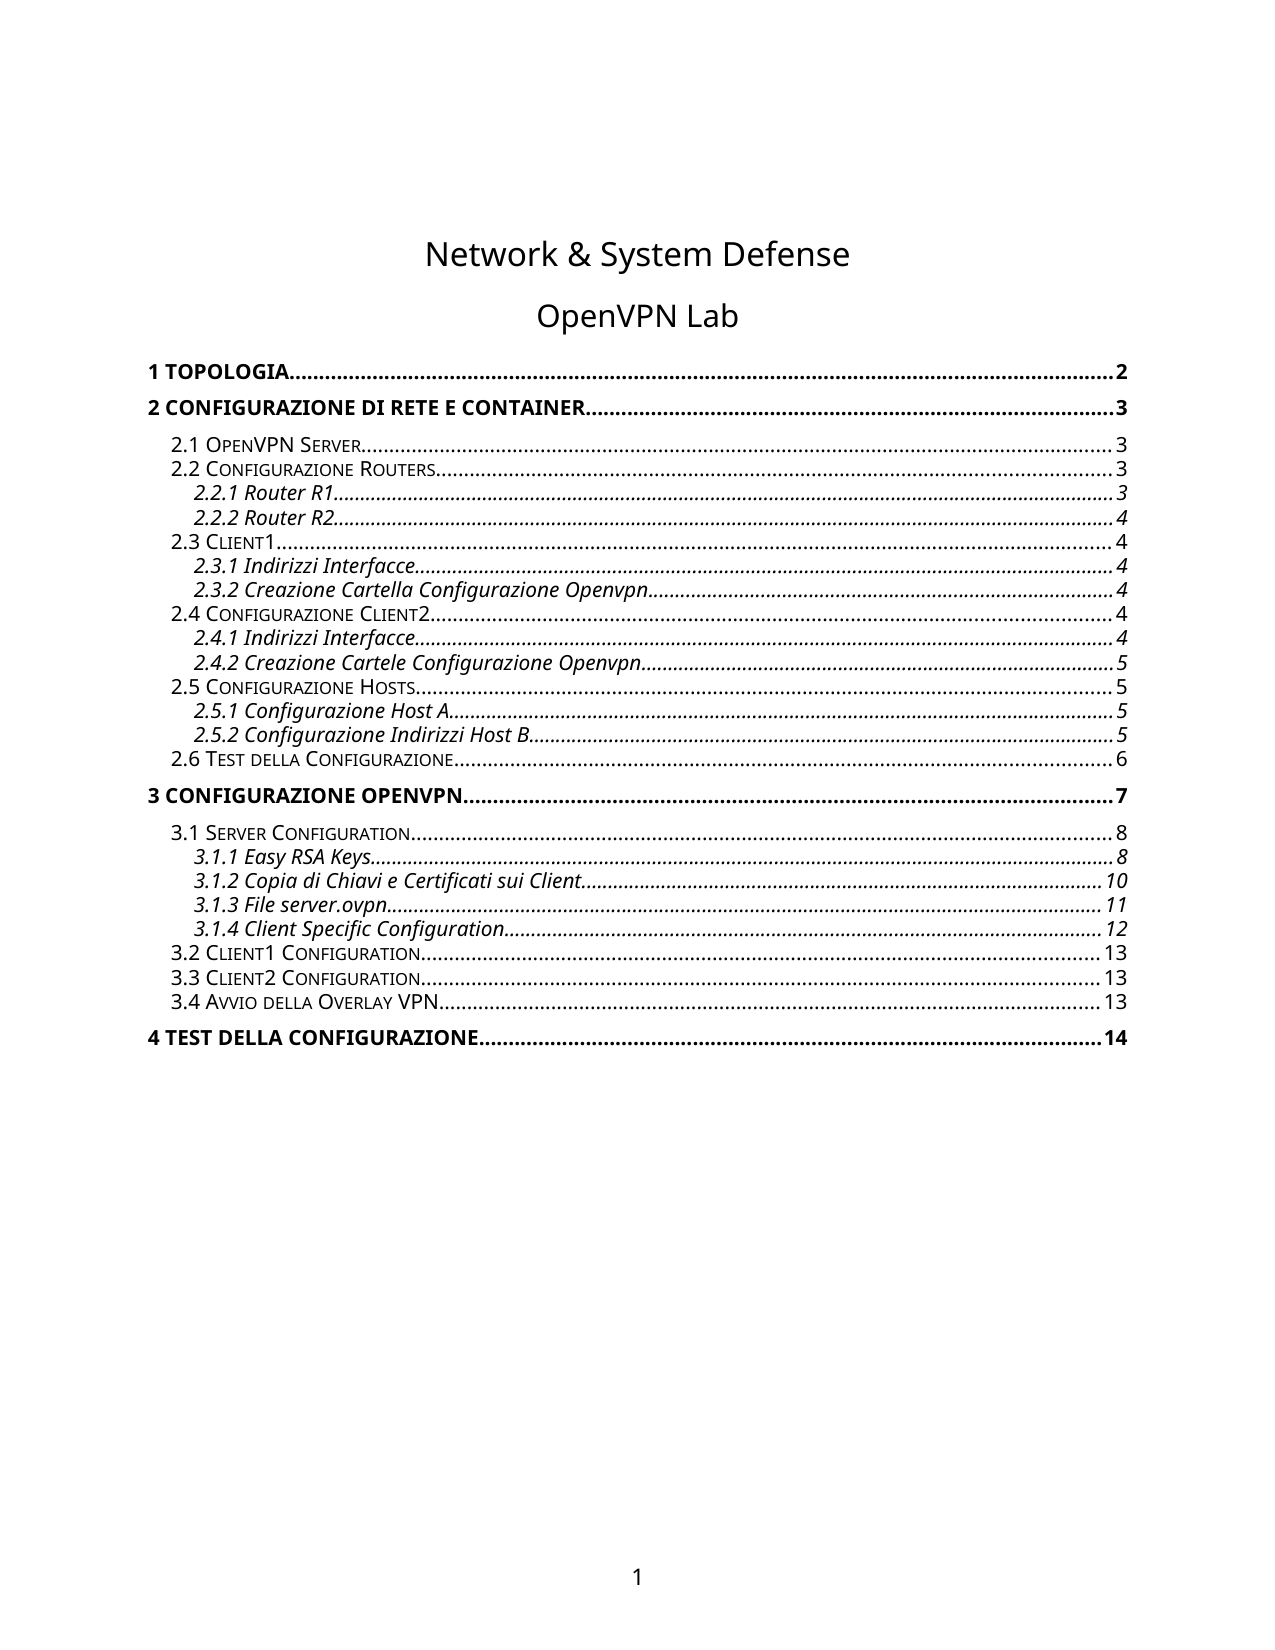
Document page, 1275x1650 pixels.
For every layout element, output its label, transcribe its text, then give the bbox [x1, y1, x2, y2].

text 2.6 Test della Configurazione 6 [171, 747, 1127, 771]
text 3.1.2 Copia di Chiavi e Certificati sui Client. 10 [193, 869, 1127, 893]
text 2.5 Configurazione Hosts 5 [171, 675, 1127, 699]
text 2.4.2 Creazione Cartele Configurazione Openvpn 5 [193, 651, 1127, 675]
subtitle OpenVPN Lab [148, 299, 1127, 335]
text 2.2 Configurazione Routers 3 [171, 457, 1127, 481]
text 3.1 Server Configuration 8 [171, 821, 1127, 845]
title Network & System Defense [148, 235, 1127, 274]
text 2.5.2 Configurazione Indirizzi Host B 5 [193, 723, 1127, 747]
text 2.2.1 Router R1 3 [193, 481, 1127, 506]
text 2.4 Configurazione Client2 4 [171, 602, 1127, 626]
text 3.4 Avvio della Overlay VPN 13 [171, 990, 1127, 1014]
text 2 Configurazione di Rete e Container 3 [148, 396, 1127, 421]
text 2.4.1 Indirizzi Interfacce 4 [193, 626, 1127, 651]
text 1 Topologia 2 [148, 360, 1127, 384]
text 3.1.4 Client Specific Configuration 12 [193, 917, 1127, 941]
text 2.3.1 Indirizzi Interfacce 4 [193, 554, 1127, 578]
text 2.3 Client1 4 [171, 530, 1127, 554]
text 3.1.1 Easy RSA Keys 8 [193, 845, 1127, 869]
text 3.1.3 File server.ovpn 11 [193, 893, 1127, 917]
text 3.2 Client1 Configuration 13 [171, 941, 1127, 966]
text 2.2.2 Router R2 4 [193, 506, 1127, 530]
text 3 Configurazione OpenVPN 7 [148, 784, 1127, 808]
text 4 Test della Configurazione 14 [148, 1026, 1127, 1051]
text 3.3 Client2 Configuration 13 [171, 966, 1127, 990]
text 2.3.2 Creazione Cartella Configurazione Openvpn 4 [193, 578, 1127, 602]
text 2.1 OpenVPN Server 3 [171, 433, 1127, 457]
text 2.5.1 Configurazione Host A 5 [193, 699, 1127, 723]
